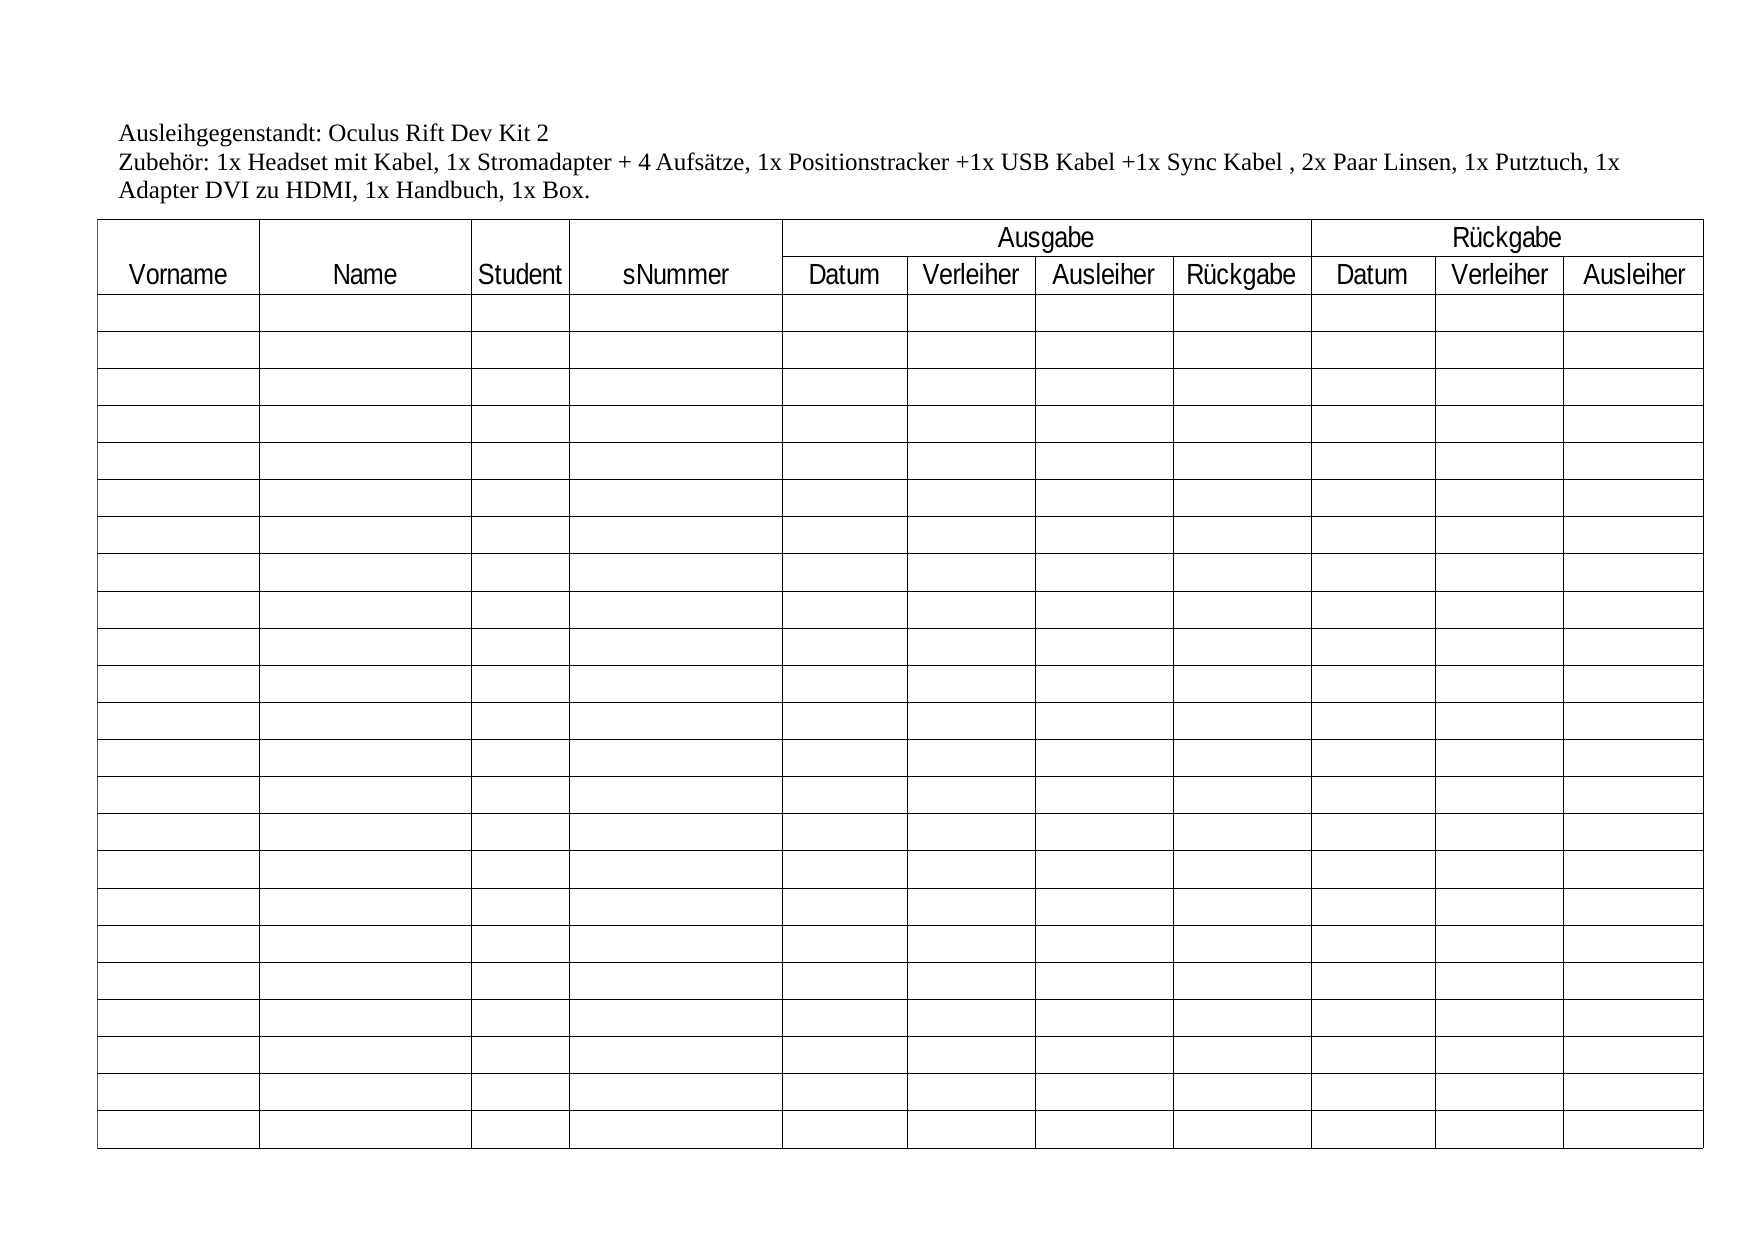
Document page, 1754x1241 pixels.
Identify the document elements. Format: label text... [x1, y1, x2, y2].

text Zubehör: 1x Headset mit Kabel, 1x Stromadapter + 4 Aufsätze, 1x Positionstracker +1x USB Kabel +1x Sync Kabel , 2x Paar Linsen, 1x Putztuch, 1x Adapter DVI zu HDMI, 1x Handbuch, 1x Box. [118, 147, 1636, 204]
text Ausleihgegenstandt: Oculus Rift Dev Kit 2 [118, 118, 1636, 147]
